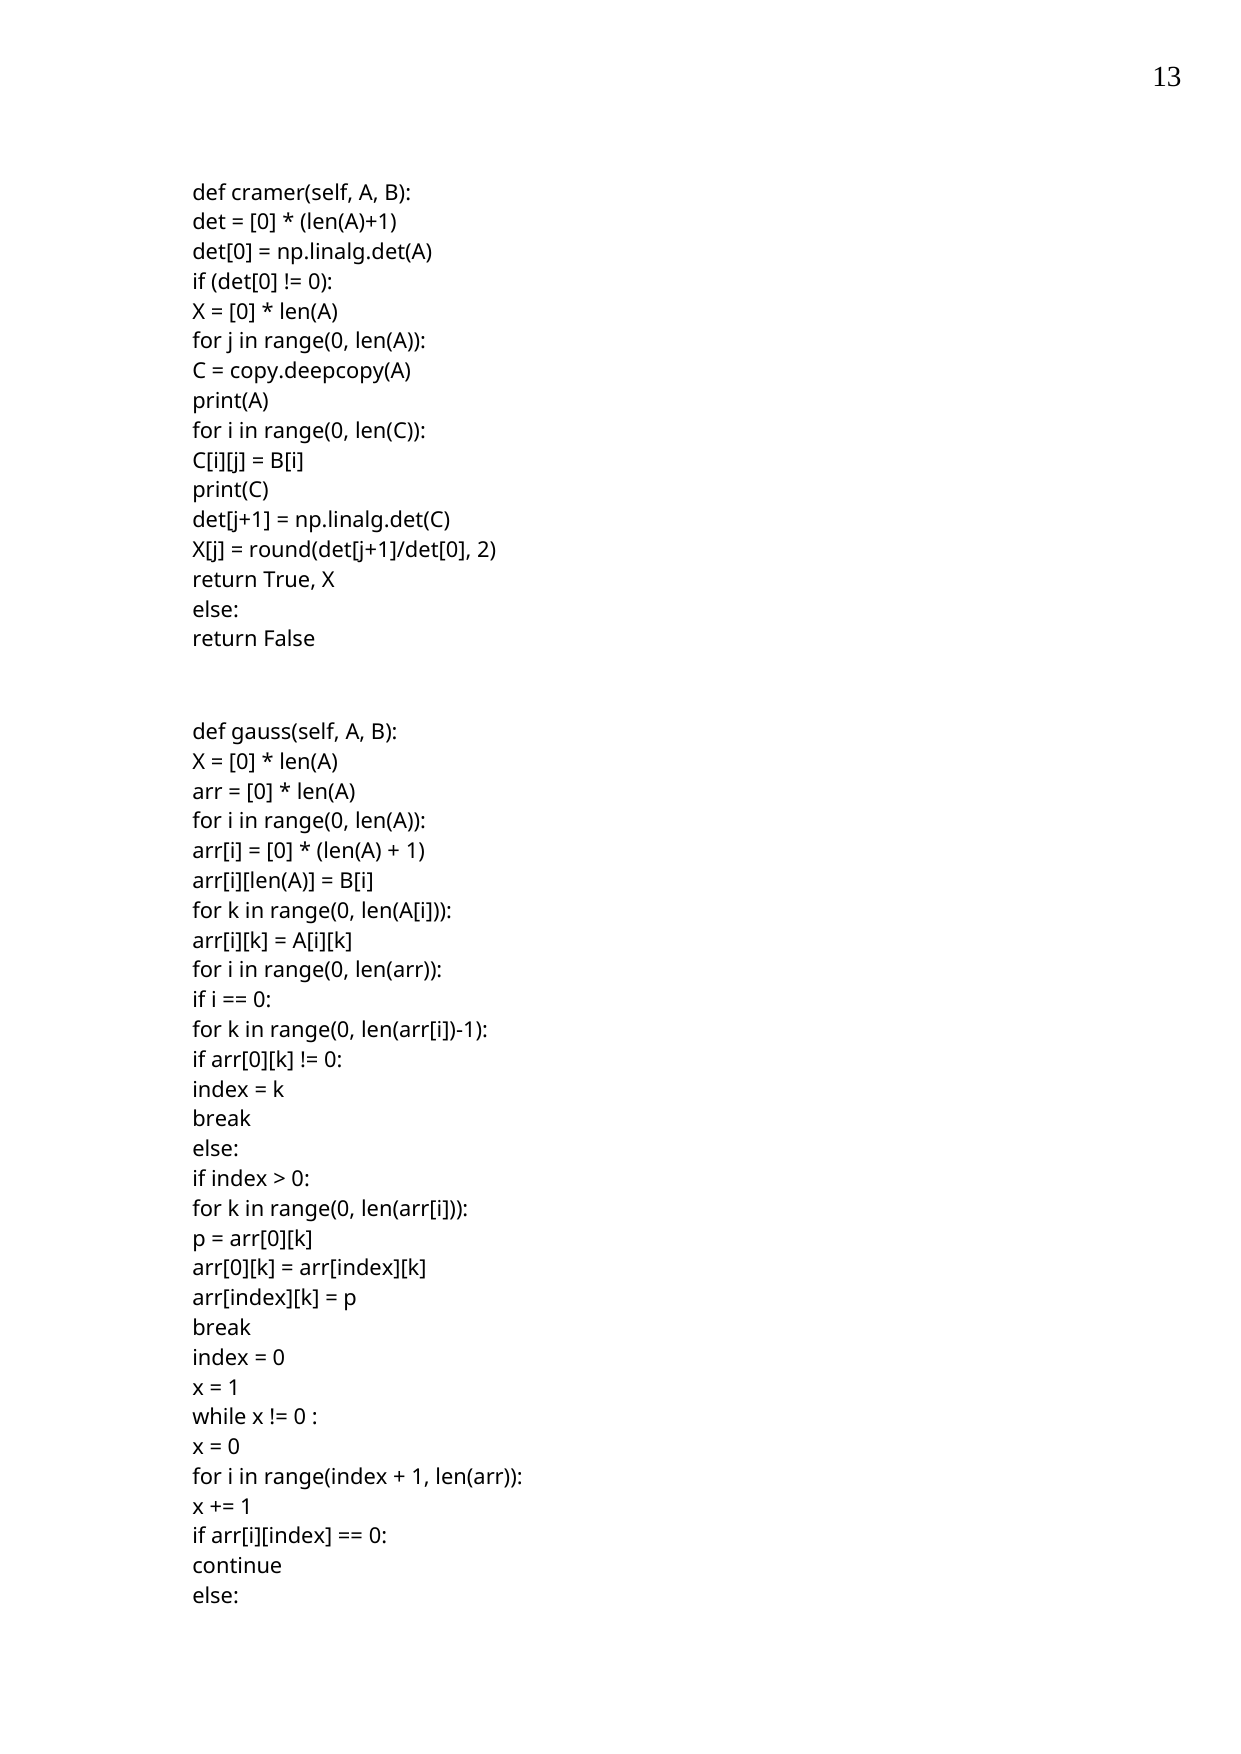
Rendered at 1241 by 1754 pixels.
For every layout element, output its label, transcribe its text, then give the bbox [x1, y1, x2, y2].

text p = arr[0][k] [118, 1223, 1181, 1252]
text print(C) [118, 474, 1181, 504]
text index = 0 [118, 1342, 1181, 1372]
text X = [0] * len(A) [118, 746, 1181, 776]
text if arr[i][index] == 0: [118, 1521, 1181, 1550]
text arr[i] = [0] * (len(A) + 1) [118, 835, 1181, 865]
text x = 1 [118, 1372, 1181, 1401]
text for i in range(index + 1, len(arr)): [118, 1461, 1181, 1491]
text return False [118, 623, 1181, 653]
text arr[index][k] = p [118, 1282, 1181, 1312]
text det[0] = np.linalg.det(A) [118, 236, 1181, 266]
text return True, X [118, 564, 1181, 593]
text continue [118, 1550, 1181, 1580]
text def cramer(self, A, B): [118, 176, 1181, 206]
text C = copy.deepcopy(A) [118, 355, 1181, 385]
text for k in range(0, len(A[i])): [118, 895, 1181, 925]
text for k in range(0, len(arr[i])): [118, 1193, 1181, 1223]
text break [118, 1312, 1181, 1342]
text for i in range(0, len(arr)): [118, 954, 1181, 984]
text else: [118, 1133, 1181, 1163]
text else: [118, 593, 1181, 623]
text det = [0] * (len(A)+1) [118, 206, 1181, 236]
text if i == 0: [118, 984, 1181, 1014]
text while x != 0 : [118, 1401, 1181, 1431]
text arr = [0] * len(A) [118, 776, 1181, 806]
text C[i][j] = B[i] [118, 444, 1181, 474]
text x = 0 [118, 1431, 1181, 1461]
text arr[i][k] = A[i][k] [118, 925, 1181, 954]
text arr[0][k] = arr[index][k] [118, 1252, 1181, 1282]
text X = [0] * len(A) [118, 296, 1181, 325]
text if (det[0] != 0): [118, 266, 1181, 296]
text arr[i][len(A)] = B[i] [118, 865, 1181, 895]
text break [118, 1103, 1181, 1133]
text index = k [118, 1074, 1181, 1103]
text if arr[0][k] != 0: [118, 1044, 1181, 1074]
text for j in range(0, len(A)): [118, 325, 1181, 355]
text for i in range(0, len(C)): [118, 415, 1181, 444]
text x += 1 [118, 1491, 1181, 1521]
text def gauss(self, A, B): [118, 716, 1181, 746]
text else: [118, 1580, 1181, 1610]
text for i in range(0, len(A)): [118, 806, 1181, 835]
text print(A) [118, 385, 1181, 415]
text for k in range(0, len(arr[i])-1): [118, 1014, 1181, 1044]
text det[j+1] = np.linalg.det(C) [118, 504, 1181, 534]
text X[j] = round(det[j+1]/det[0], 2) [118, 534, 1181, 564]
text if index > 0: [118, 1163, 1181, 1193]
